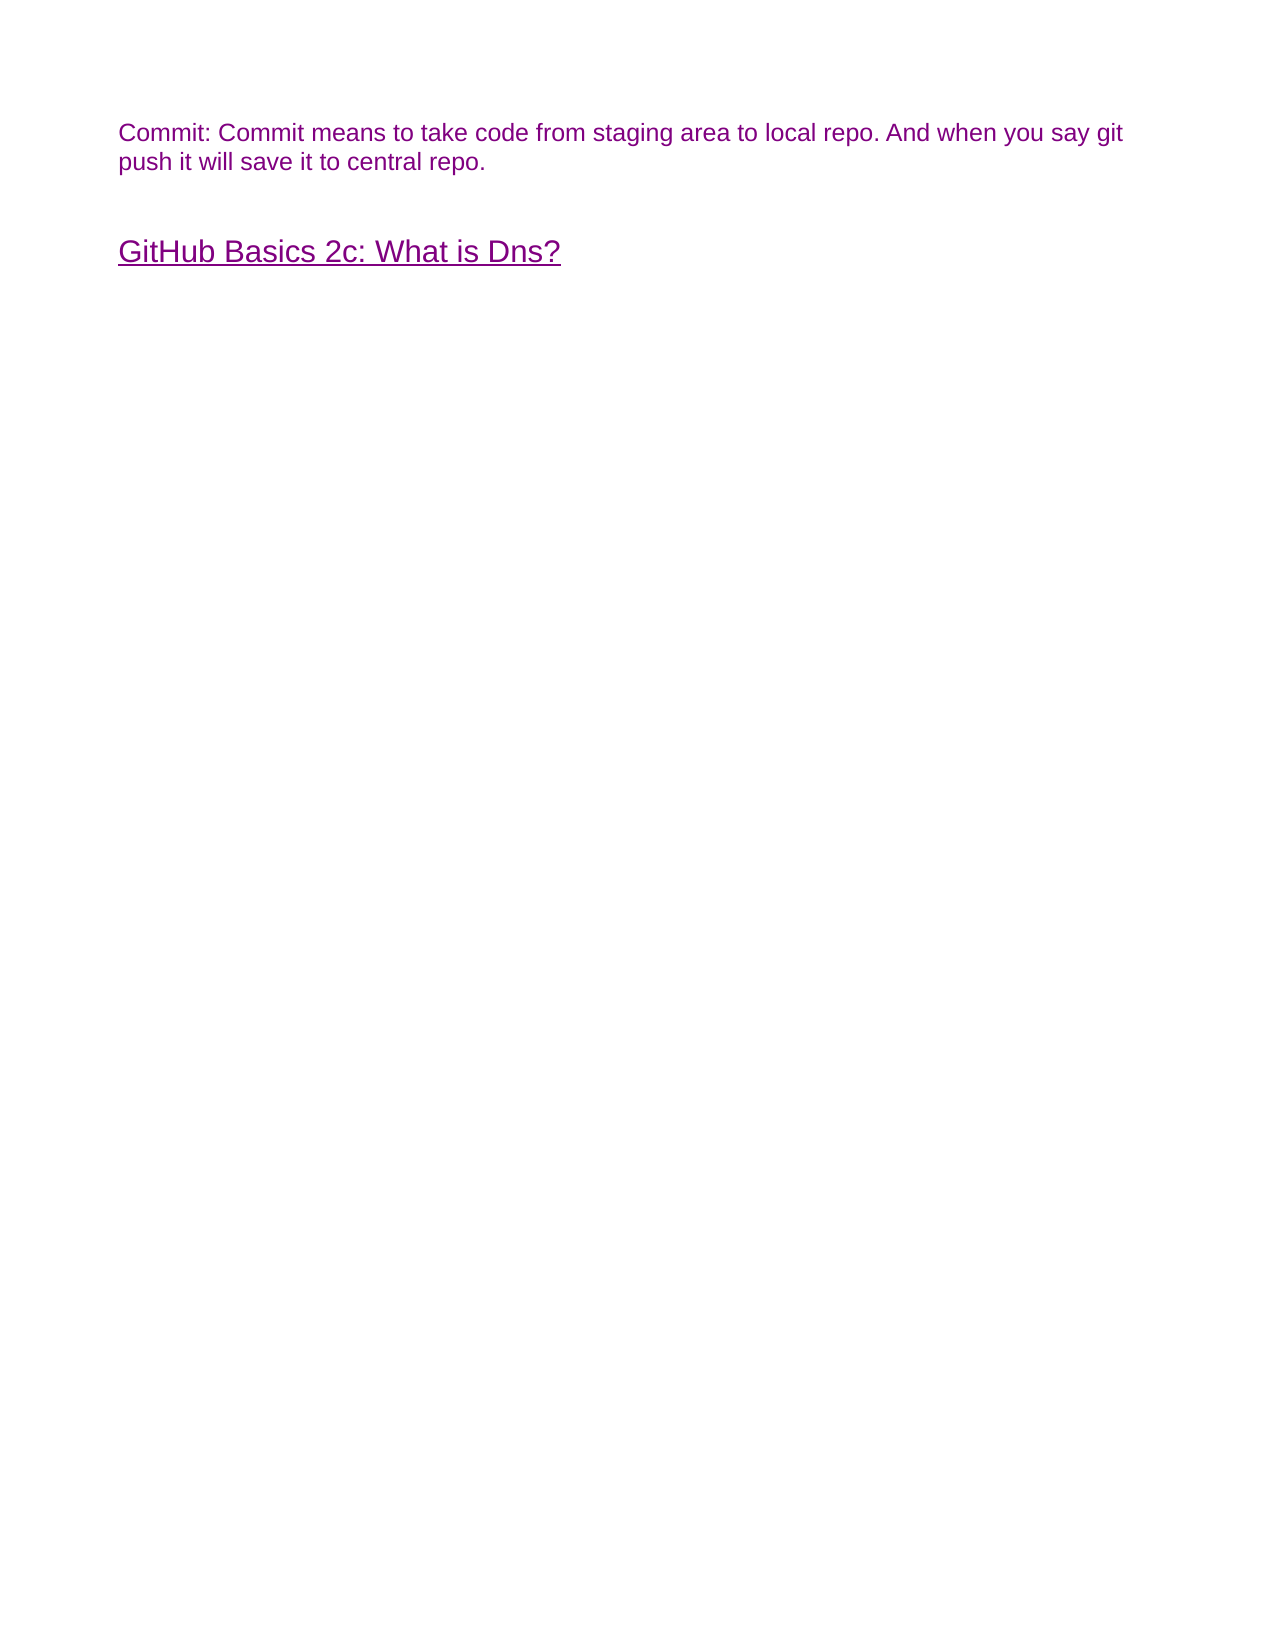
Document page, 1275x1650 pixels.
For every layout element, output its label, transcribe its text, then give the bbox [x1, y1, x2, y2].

text Commit: Commit means to take code from staging area to local repo. And when you say git push it will save it to central repo. [118, 118, 1157, 176]
text GitHub Basics 2c: What is Dns? [118, 233, 1157, 269]
